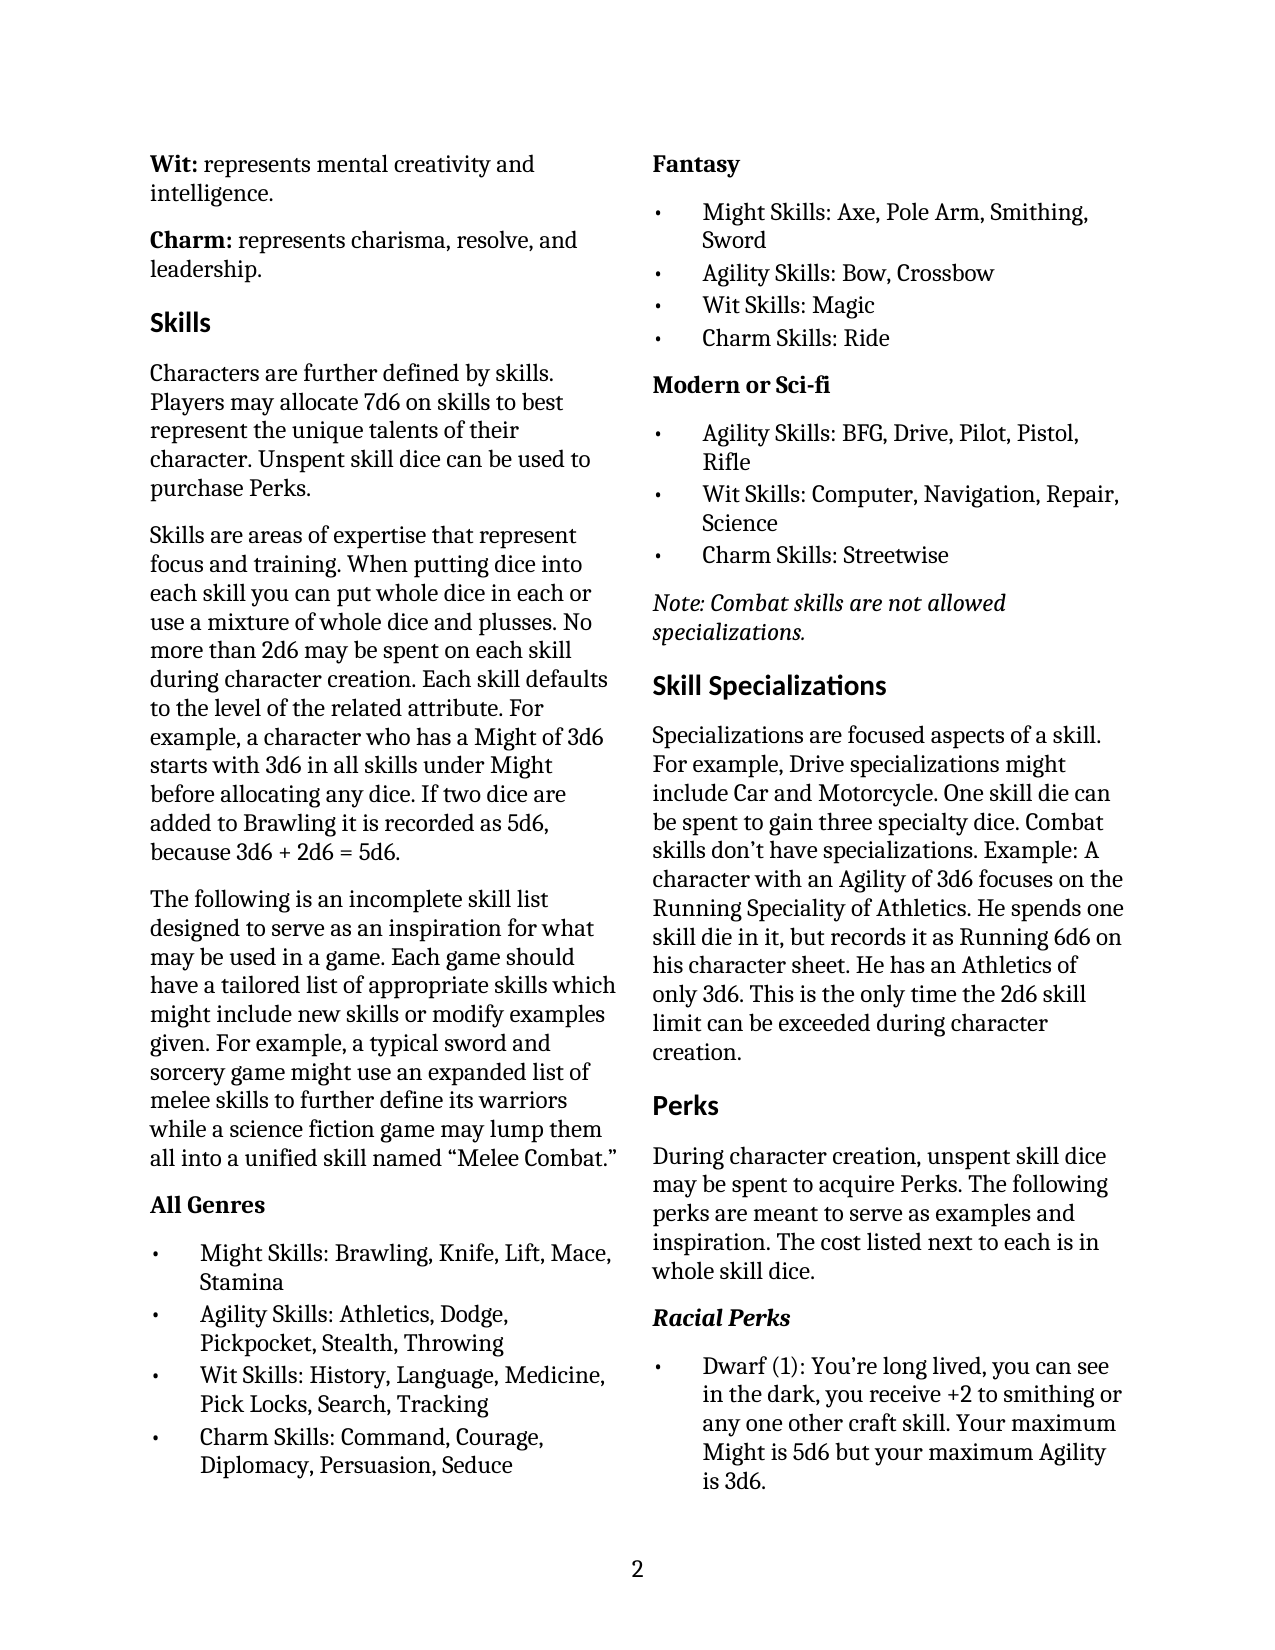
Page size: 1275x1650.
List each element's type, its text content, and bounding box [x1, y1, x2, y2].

text Wit: represents mental creativity and intelligence. [150, 150, 622, 207]
text Skills are areas of expertise that represent focus and training. When putting dice into each skill you can put whole dice in each or use a mixture of whole dice and plusses. No more than 2d6 may be spent on each skill during character creation. Each skill defaults to the level of the related attribute. For example, a character who has a Might of 3d6 starts with 3d6 in all skills under Might before allocating any dice. If two dice are added to Brawling it is recorded as 5d6, because 3d6 + 2d6 = 5d6. [150, 521, 622, 866]
text Characters are further defined by skills. Players may allocate 7d6 on skills to best represent the unique talents of their character. Unspent skill dice can be used to purchase Perks. [150, 359, 622, 503]
list Dwarf (1): You’re long lived, you can see in the dark, you receive +2 to smithing or any one other craft skill. Your maximum Might is 5d6 but your maximum Agility is 3d6. [652, 1352, 1125, 1495]
text All Genres [150, 1191, 622, 1220]
text Charm: represents charisma, resolve, and leadership. [150, 226, 622, 284]
list Charm Skills: Streetwise [652, 541, 1125, 570]
text Modern or Sci-fi [652, 371, 1125, 400]
text During character creation, unspent skill dice may be spent to acquire Perks. The following perks are meant to serve as examples and inspiration. The cost listed next to each is in whole skill dice. [652, 1142, 1125, 1285]
list Charm Skills: Command, Courage, Diplomacy, Persuasion, Seduce [150, 1423, 622, 1480]
list Agility Skills: BFG, Drive, Pilot, Pistol, Rifle [652, 419, 1125, 476]
text Specializations are focused aspects of a skill. For example, Drive specializations might include Car and Motorcycle. One skill die can be spent to gain three specialty dice. Combat skills don’t have specializations. Example: A character with an Agility of 3d6 focuses on the Running Speciality of Athletics. He spends one skill die in it, but records it as Running 6d6 on his character sheet. He has an Athletics of only 3d6. This is the only time the 2d6 skill limit can be exceeded during character creation. [652, 721, 1125, 1066]
list Wit Skills: History, Language, Medicine, Pick Locks, Search, Tracking [150, 1361, 622, 1419]
list Agility Skills: Athletics, Dodge, Pickpocket, Stealth, Throwing [150, 1300, 622, 1358]
list Charm Skills: Ride [652, 324, 1125, 352]
list Might Skills: Brawling, Knife, Lift, Mace, Stamina [150, 1239, 622, 1296]
list Wit Skills: Computer, Navigation, Repair, Science [652, 480, 1125, 537]
text The following is an incomplete skill list designed to serve as an inspiration for what may be used in a game. Each game should have a tailored list of appropriate skills which might include new skills or modify examples given. For example, a typical sword and sorcery game might use an expanded list of melee skills to further define its warriors while a science fiction game may lump them all into a unified skill named “Melee Combat.” [150, 885, 622, 1173]
list Agility Skills: Bow, Crossbow [652, 259, 1125, 287]
list Might Skills: Axe, Pole Arm, Smithing, Sword [652, 197, 1125, 255]
subtitle Skill Specializations [652, 667, 1125, 703]
subtitle Perks [652, 1087, 1125, 1123]
text Racial Perks [652, 1304, 1125, 1333]
text Fantasy [652, 150, 1125, 179]
text Note: Combat skills are not allowed specializations. [652, 589, 1125, 646]
subtitle Skills [150, 304, 622, 340]
list Wit Skills: Magic [652, 291, 1125, 320]
